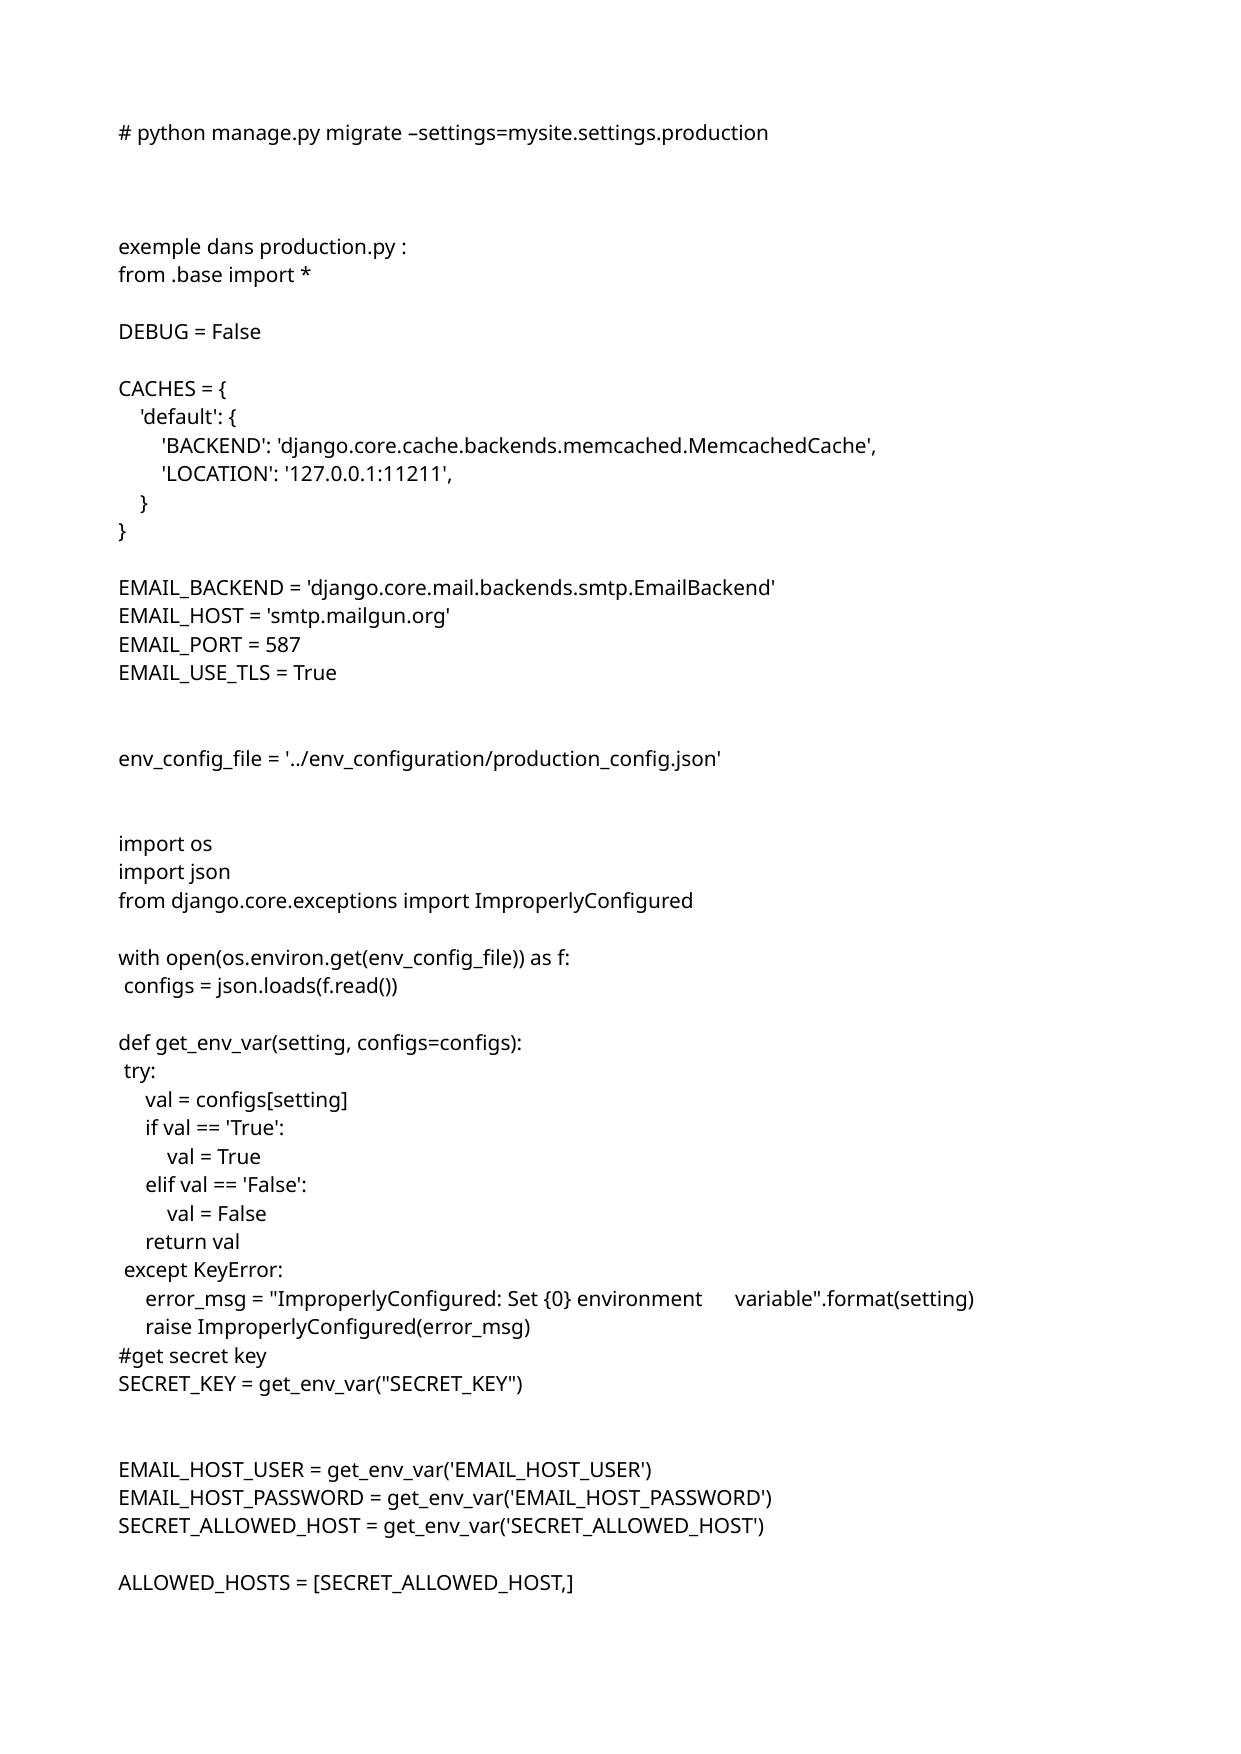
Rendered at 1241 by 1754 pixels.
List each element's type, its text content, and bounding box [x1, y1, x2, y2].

text } [118, 488, 1122, 516]
text EMAIL_HOST_USER = get_env_var('EMAIL_HOST_USER') [118, 1455, 1122, 1483]
text #get secret key [118, 1341, 1122, 1369]
text import os [118, 829, 1122, 857]
text configs = json.loads(f.read()) [118, 971, 1122, 1000]
text val = False [118, 1199, 1122, 1227]
text env_config_file = '../env_configuration/production_config.json' [118, 744, 1122, 772]
text return val [118, 1227, 1122, 1256]
text from django.core.exceptions import ImproperlyConfigured [118, 886, 1122, 914]
text val = True [118, 1142, 1122, 1170]
text SECRET_ALLOWED_HOST = get_env_var('SECRET_ALLOWED_HOST') [118, 1512, 1122, 1540]
text EMAIL_PORT = 587 [118, 630, 1122, 658]
text from .base import * [118, 260, 1122, 289]
text def get_env_var(setting, configs=configs): [118, 1028, 1122, 1057]
text except KeyError: [118, 1256, 1122, 1284]
text ALLOWED_HOSTS = [SECRET_ALLOWED_HOST,] [118, 1568, 1122, 1597]
text DEBUG = False [118, 317, 1122, 346]
text # python manage.py migrate –settings=mysite.settings.production [118, 118, 1122, 147]
text with open(os.environ.get(env_config_file)) as f: [118, 943, 1122, 971]
text EMAIL_USE_TLS = True [118, 658, 1122, 687]
text if val == 'True': [118, 1113, 1122, 1142]
text } [118, 516, 1122, 545]
text SECRET_KEY = get_env_var("SECRET_KEY") [118, 1369, 1122, 1398]
text EMAIL_HOST_PASSWORD = get_env_var('EMAIL_HOST_PASSWORD') [118, 1483, 1122, 1512]
text raise ImproperlyConfigured(error_msg) [118, 1312, 1122, 1341]
text 'LOCATION': '127.0.0.1:11211', [118, 459, 1122, 488]
text EMAIL_HOST = 'smtp.mailgun.org' [118, 602, 1122, 630]
text import json [118, 857, 1122, 886]
text error_msg = "ImproperlyConfigured: Set {0} environment variable".format(setting) [118, 1284, 1122, 1312]
text EMAIL_BACKEND = 'django.core.mail.backends.smtp.EmailBackend' [118, 573, 1122, 602]
text CACHES = { [118, 374, 1122, 402]
text 'BACKEND': 'django.core.cache.backends.memcached.MemcachedCache', [118, 431, 1122, 459]
text val = configs[setting] [118, 1085, 1122, 1113]
text exemple dans production.py : [118, 232, 1122, 260]
text 'default': { [118, 402, 1122, 431]
text try: [118, 1057, 1122, 1085]
text elif val == 'False': [118, 1170, 1122, 1199]
